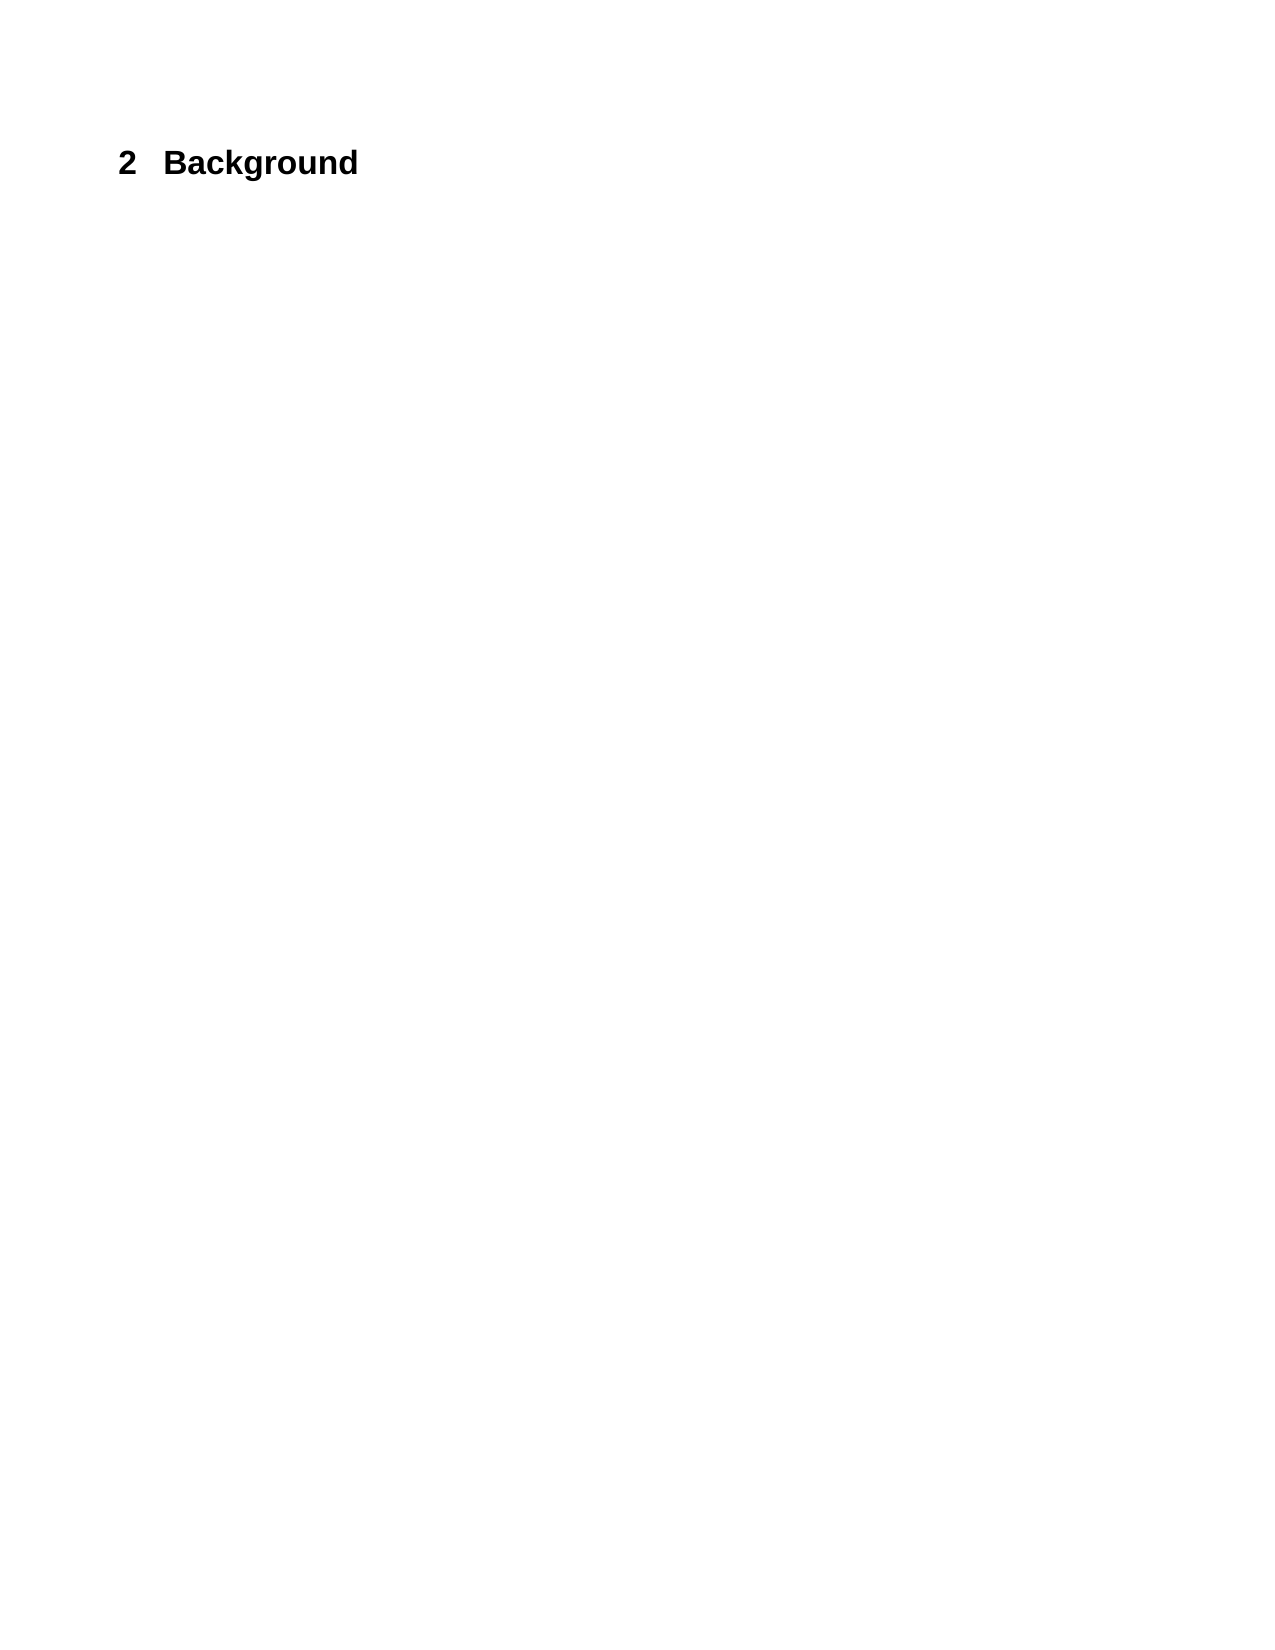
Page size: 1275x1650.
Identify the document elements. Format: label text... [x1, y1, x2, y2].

subtitle Background [118, 143, 1157, 182]
